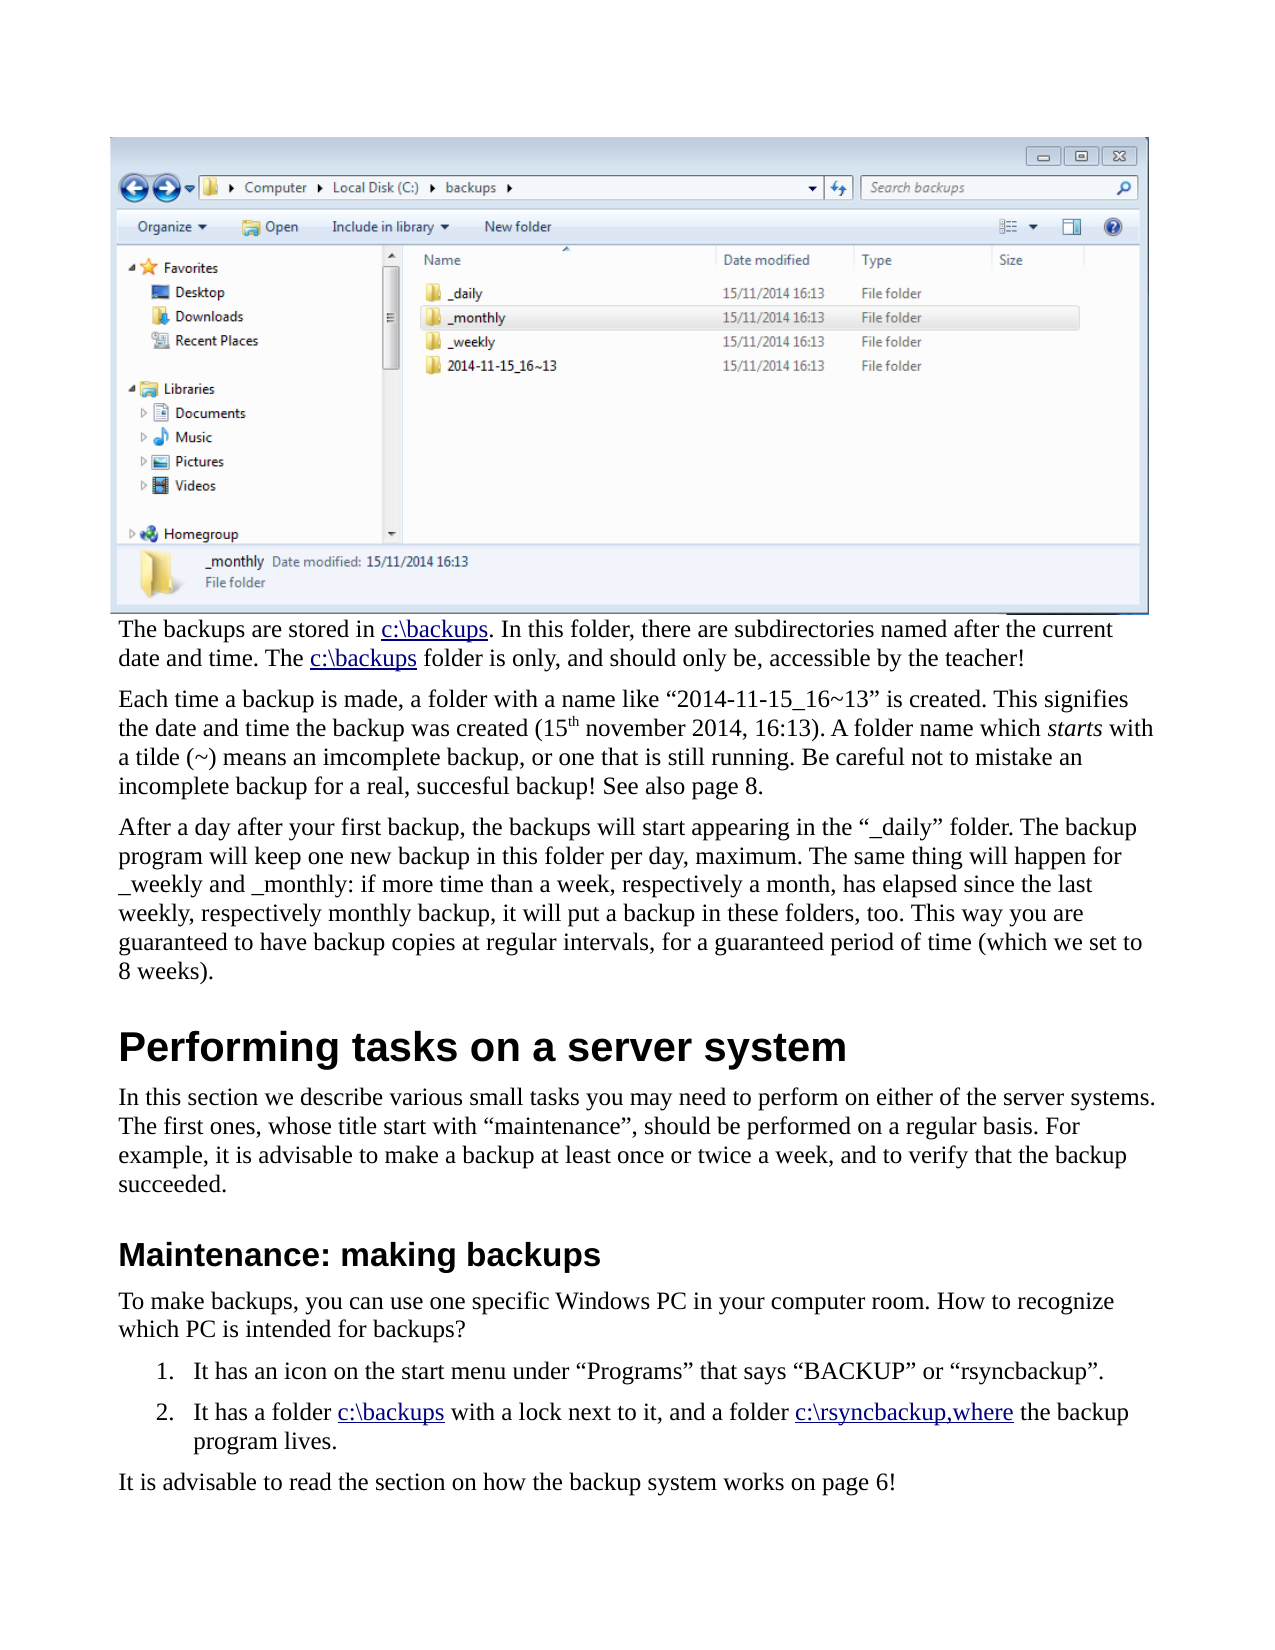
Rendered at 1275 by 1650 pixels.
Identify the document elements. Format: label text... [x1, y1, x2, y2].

text After a day after your first backup, the backups will start appearing in the “_daily” folder. The backup program will keep one new backup in this folder per day, maximum. The same thing will happen for _weekly and _monthly: if more time than a week, respectively a month, has elapsed since the last weekly, respectively monthly backup, it will put a backup in these folders, too. This way you are guaranteed to have backup copies at regular intervals, for a guaranteed period of time (which we set to 8 weeks). [118, 812, 1157, 984]
text In this section we describe various small tasks you may need to perform on either of the server systems. The first ones, whose title start with “maintenance”, should be performed on a regular basis. For example, it is advisable to make a backup at least once or twice a week, and to verify that the backup succeeded. [118, 1082, 1157, 1197]
text Each time a backup is made, a folder with a name like “2014-11-15_16~13” is created. This signifies the date and time the backup was created (15th november 2014, 16:13). A folder name which starts with a tilde (~) means an imcomplete backup, or one that is still running. Be careful not to mistake an incomplete backup for a real, succesful backup! See also page 8. [118, 684, 1157, 799]
subtitle Performing tasks on a server system [118, 1022, 1157, 1070]
text The backups are stored in c:\backups. In this folder, there are subdirectories named after the current date and time. The c:\backups folder is only, and should only be, accessible by the teacher! [118, 118, 1157, 672]
list It has a folder c:\backups with a lock next to it, and a folder c:\rsyncbackup,where the backup program lives. [156, 1397, 1157, 1454]
subtitle Maintenance: making backups [118, 1235, 1157, 1273]
text To make backups, you can use one specific Windows PC in your computer room. How to recognize which PC is intended for backups? [118, 1286, 1157, 1343]
picture [110, 137, 1149, 615]
list It has an icon on the start menu under “Programs” that says “BACKUP” or “rsyncbackup”. [156, 1356, 1157, 1384]
text It is advisable to read the section on how the backup system works on page 6! [118, 1467, 1157, 1496]
